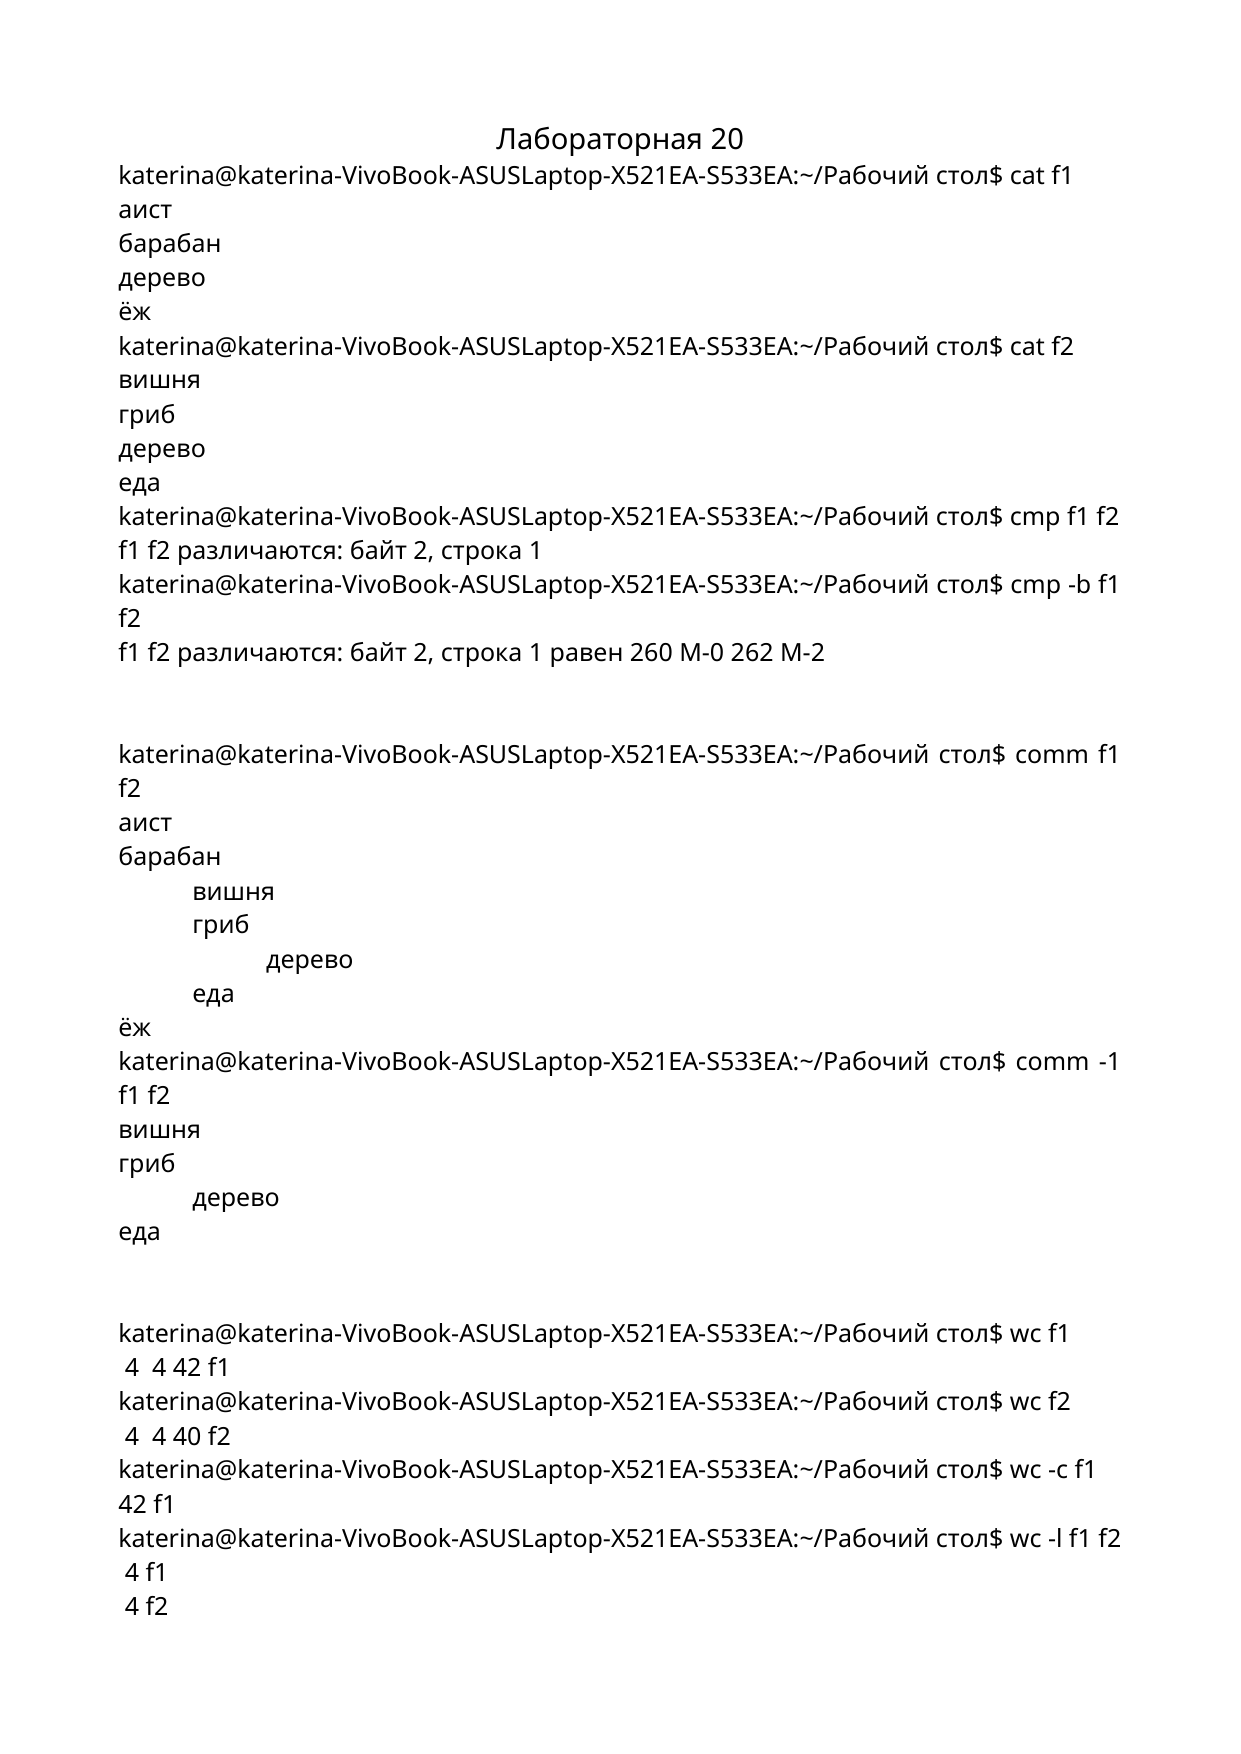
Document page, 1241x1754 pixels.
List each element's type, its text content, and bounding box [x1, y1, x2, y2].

text katerina@katerina-VivoBook-ASUSLaptop-X521EA-S533EA:~/Рабочий стол$ cat f1 [118, 158, 1122, 192]
text f1 f2 различаются: байт 2, строка 1 [118, 532, 1122, 567]
text аист [118, 192, 1122, 226]
text вишня [118, 873, 1122, 907]
text вишня [118, 1112, 1122, 1146]
text ёж [118, 1009, 1122, 1043]
text гриб [118, 1146, 1122, 1180]
text katerina@katerina-VivoBook-ASUSLaptop-X521EA-S533EA:~/Рабочий стол$ comm f1 f2 [118, 737, 1122, 805]
text гриб [118, 907, 1122, 941]
text 4 4 42 f1 [118, 1350, 1122, 1384]
text дерево [118, 941, 1122, 975]
text f1 f2 различаются: байт 2, строка 1 равен 260 M-0 262 M-2 [118, 635, 1122, 669]
text дерево [118, 430, 1122, 464]
text барабан [118, 839, 1122, 873]
text 4 f1 [118, 1554, 1122, 1588]
text еда [118, 1214, 1122, 1248]
text ёж [118, 294, 1122, 328]
text katerina@katerina-VivoBook-ASUSLaptop-X521EA-S533EA:~/Рабочий стол$ cmp f1 f2 [118, 498, 1122, 532]
text Лабораторная 20 [118, 118, 1122, 158]
text дерево [118, 260, 1122, 294]
text 4 f2 [118, 1588, 1122, 1622]
text гриб [118, 396, 1122, 430]
text katerina@katerina-VivoBook-ASUSLaptop-X521EA-S533EA:~/Рабочий стол$ wc -c f1 [118, 1452, 1122, 1486]
text katerina@katerina-VivoBook-ASUSLaptop-X521EA-S533EA:~/Рабочий стол$ cmp -b f1 f2 [118, 567, 1122, 635]
text 4 4 40 f2 [118, 1418, 1122, 1452]
text еда [118, 464, 1122, 498]
text katerina@katerina-VivoBook-ASUSLaptop-X521EA-S533EA:~/Рабочий стол$ cat f2 [118, 328, 1122, 362]
text аист [118, 805, 1122, 839]
text дерево [118, 1180, 1122, 1214]
text katerina@katerina-VivoBook-ASUSLaptop-X521EA-S533EA:~/Рабочий стол$ wc f2 [118, 1384, 1122, 1418]
text барабан [118, 226, 1122, 260]
text katerina@katerina-VivoBook-ASUSLaptop-X521EA-S533EA:~/Рабочий стол$ comm -1 f1 f2 [118, 1043, 1122, 1112]
text еда [118, 975, 1122, 1009]
text katerina@katerina-VivoBook-ASUSLaptop-X521EA-S533EA:~/Рабочий стол$ wc f1 [118, 1316, 1122, 1350]
text вишня [118, 362, 1122, 396]
text 42 f1 [118, 1486, 1122, 1520]
text katerina@katerina-VivoBook-ASUSLaptop-X521EA-S533EA:~/Рабочий стол$ wc -l f1 f2 [118, 1520, 1122, 1554]
